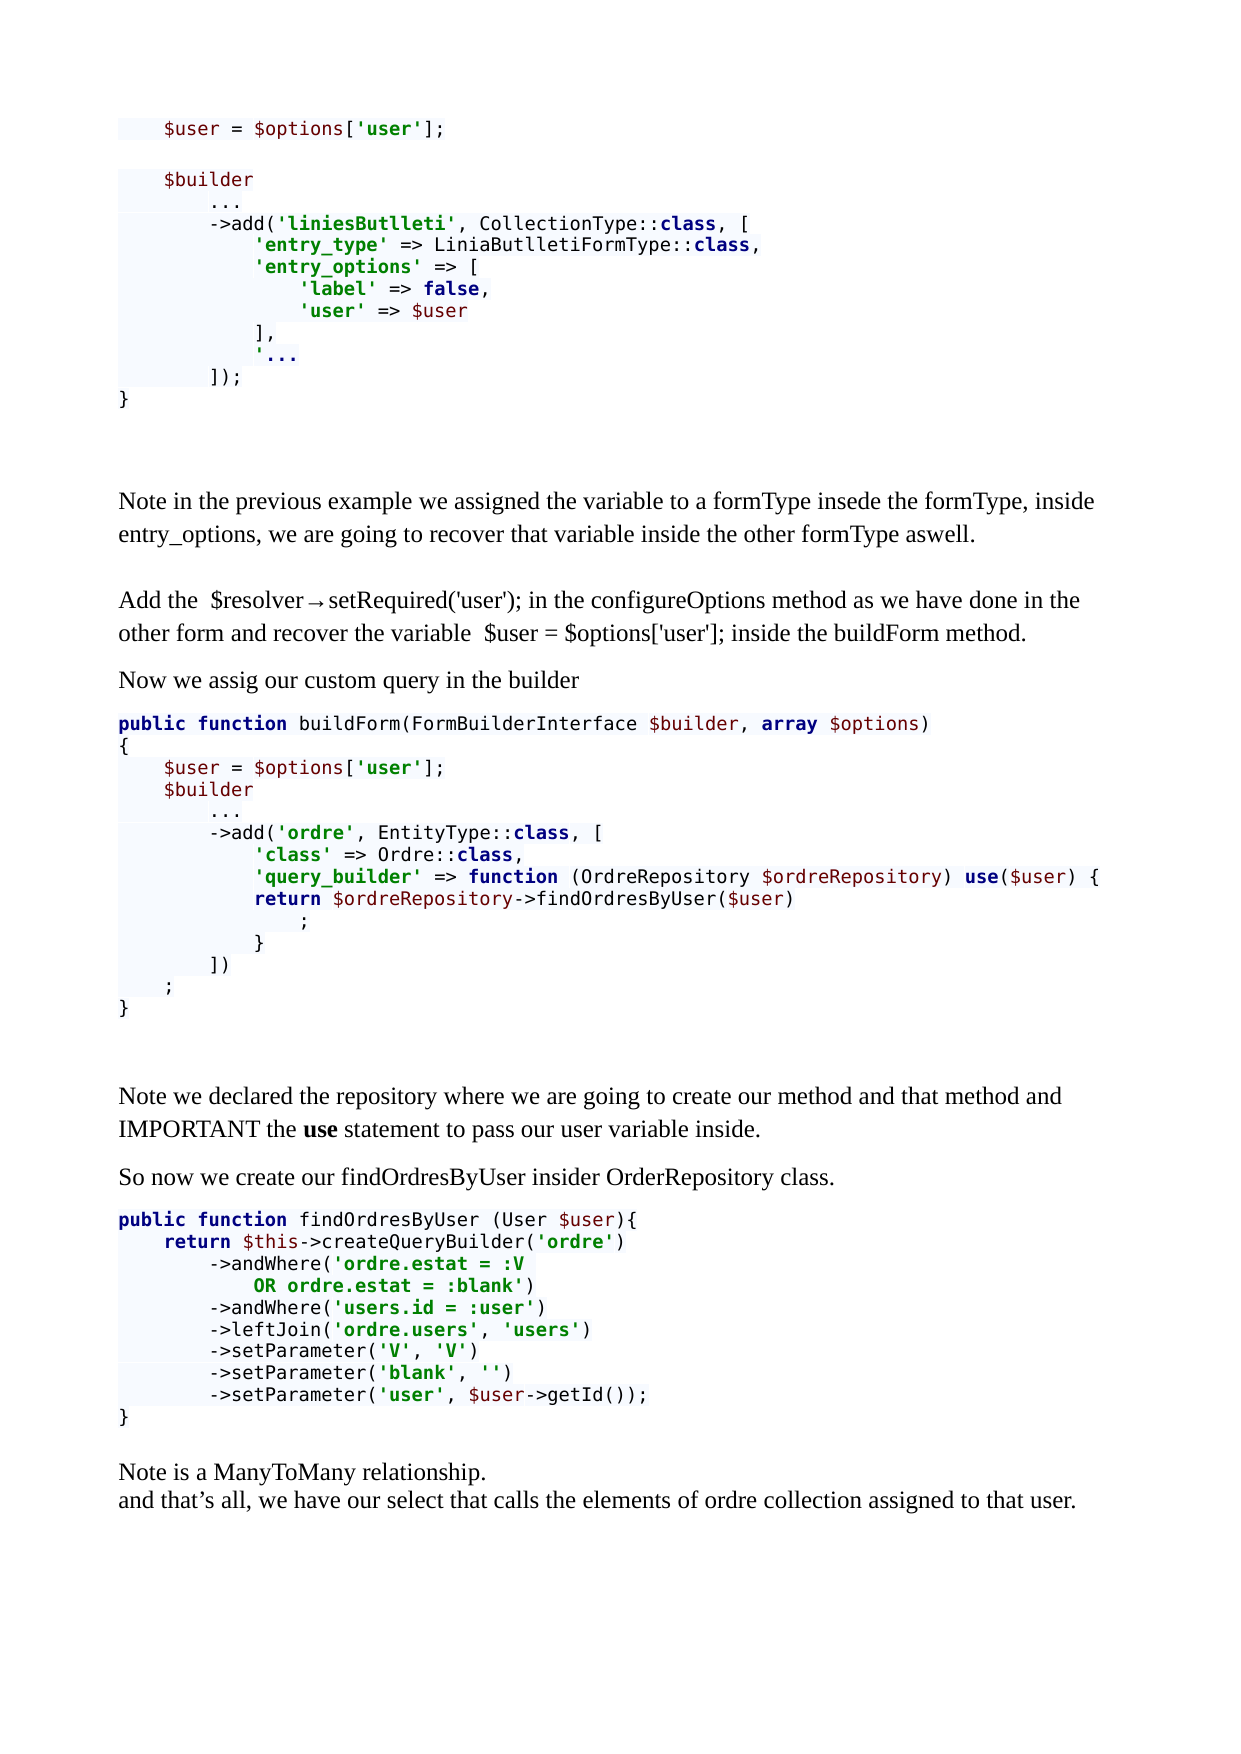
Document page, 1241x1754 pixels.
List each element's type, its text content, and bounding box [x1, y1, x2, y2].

text So now we create our findOrdresByUser insider OrderRepository class. [118, 1162, 1122, 1190]
text Note we declared the repository where we are going to create our method and that method and IMPORTANT the use statement to pass our user variable inside. [118, 1048, 1122, 1143]
text $user = $options['user']; $builder ... ->add('liniesButlleti', CollectionType::class, [ 'entry_type' => LiniaButlletiFormType::class, 'entry_options' => [ 'label' => false, 'user' => $user ], '... ]); } [118, 118, 1122, 409]
text Note in the previous example we assigned the variable to a formType insede the formType, inside entry_options, we are going to recover that variable inside the other formType aswell. Add the $resolver→setRequired('user'); in the configureOptions method as we have done in the other form and recover the variable $user = $options['user']; inside the buildForm method. [118, 486, 1122, 647]
text and that’s all, we have our select that calls the elements of ordre collection assigned to that user. [118, 1486, 1122, 1514]
text Now we assig our custom query in the builder [118, 665, 1122, 694]
text Note is a ManyToMany relationship. [118, 1457, 1122, 1486]
text public function findOrdresByUser (User $user){ return $this->createQueryBuilder('ordre') ->andWhere('ordre.estat = :V OR ordre.estat = :blank') ->andWhere('users.id = :user') ->leftJoin('ordre.users', 'users') ->setParameter('V', 'V') ->setParameter('blank', '') ->setParameter('user', $user->getId()); } [118, 1209, 1122, 1428]
text public function buildForm(FormBuilderInterface $builder, array $options) { $user = $options['user']; $builder ... ->add('ordre', EntityType::class, [ 'class' => Ordre::class, 'query_builder' => function (OrdreRepository $ordreRepository) use($user) { return $ordreRepository->findOrdresByUser($user) ; } ]) ; } [118, 713, 1122, 1019]
